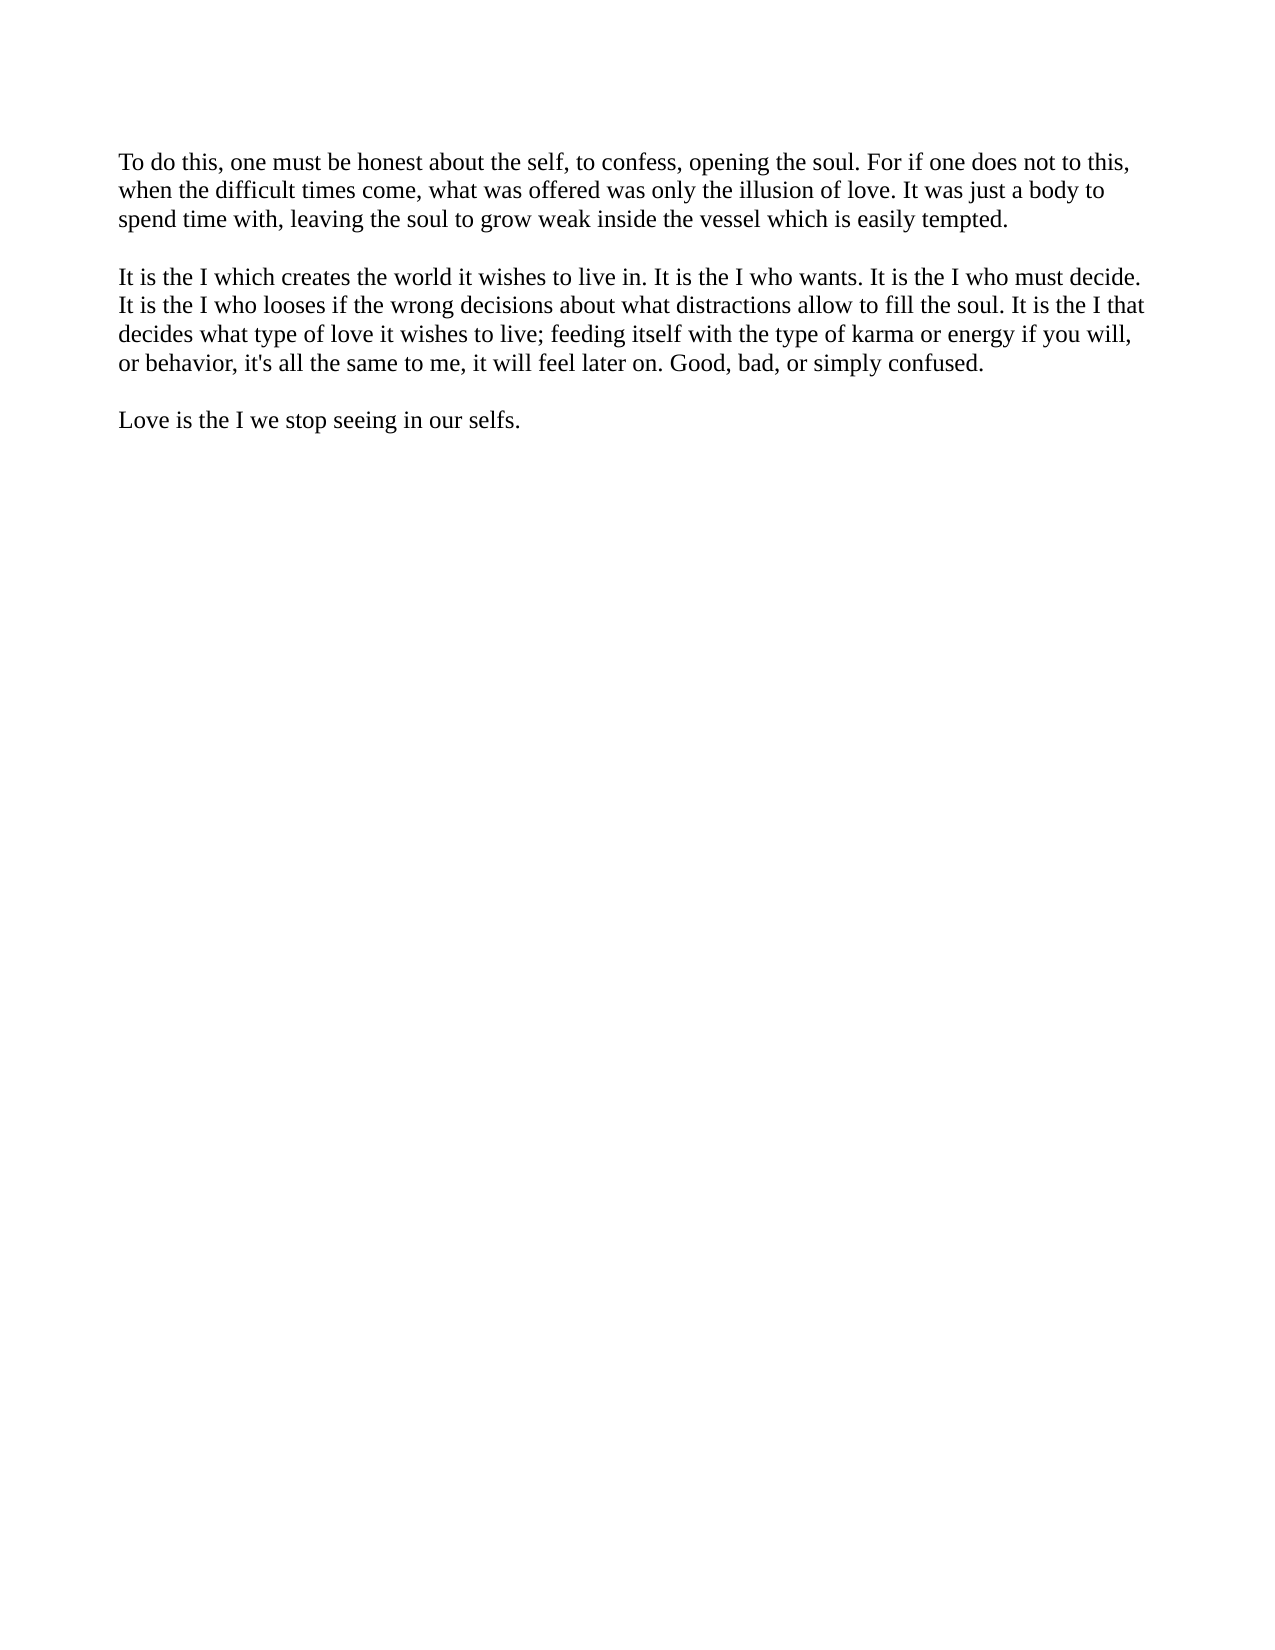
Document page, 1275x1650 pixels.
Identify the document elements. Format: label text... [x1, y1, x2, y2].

text To do this, one must be honest about the self, to confess, opening the soul. For if one does not to this, when the difficult times come, what was offered was only the illusion of love. It was just a body to spend time with, leaving the soul to grow weak inside the vessel which is easily tempted. [118, 147, 1157, 233]
text Love is the I we stop seeing in our selfs. [118, 406, 1157, 434]
text It is the I which creates the world it wishes to live in. It is the I who wants. It is the I who must decide. It is the I who looses if the wrong decisions about what distractions allow to fill the soul. It is the I that decides what type of love it wishes to live; feeding itself with the type of karma or energy if you will, or behavior, it's all the same to me, it will feel later on. Good, bad, or simply confused. [118, 262, 1157, 377]
